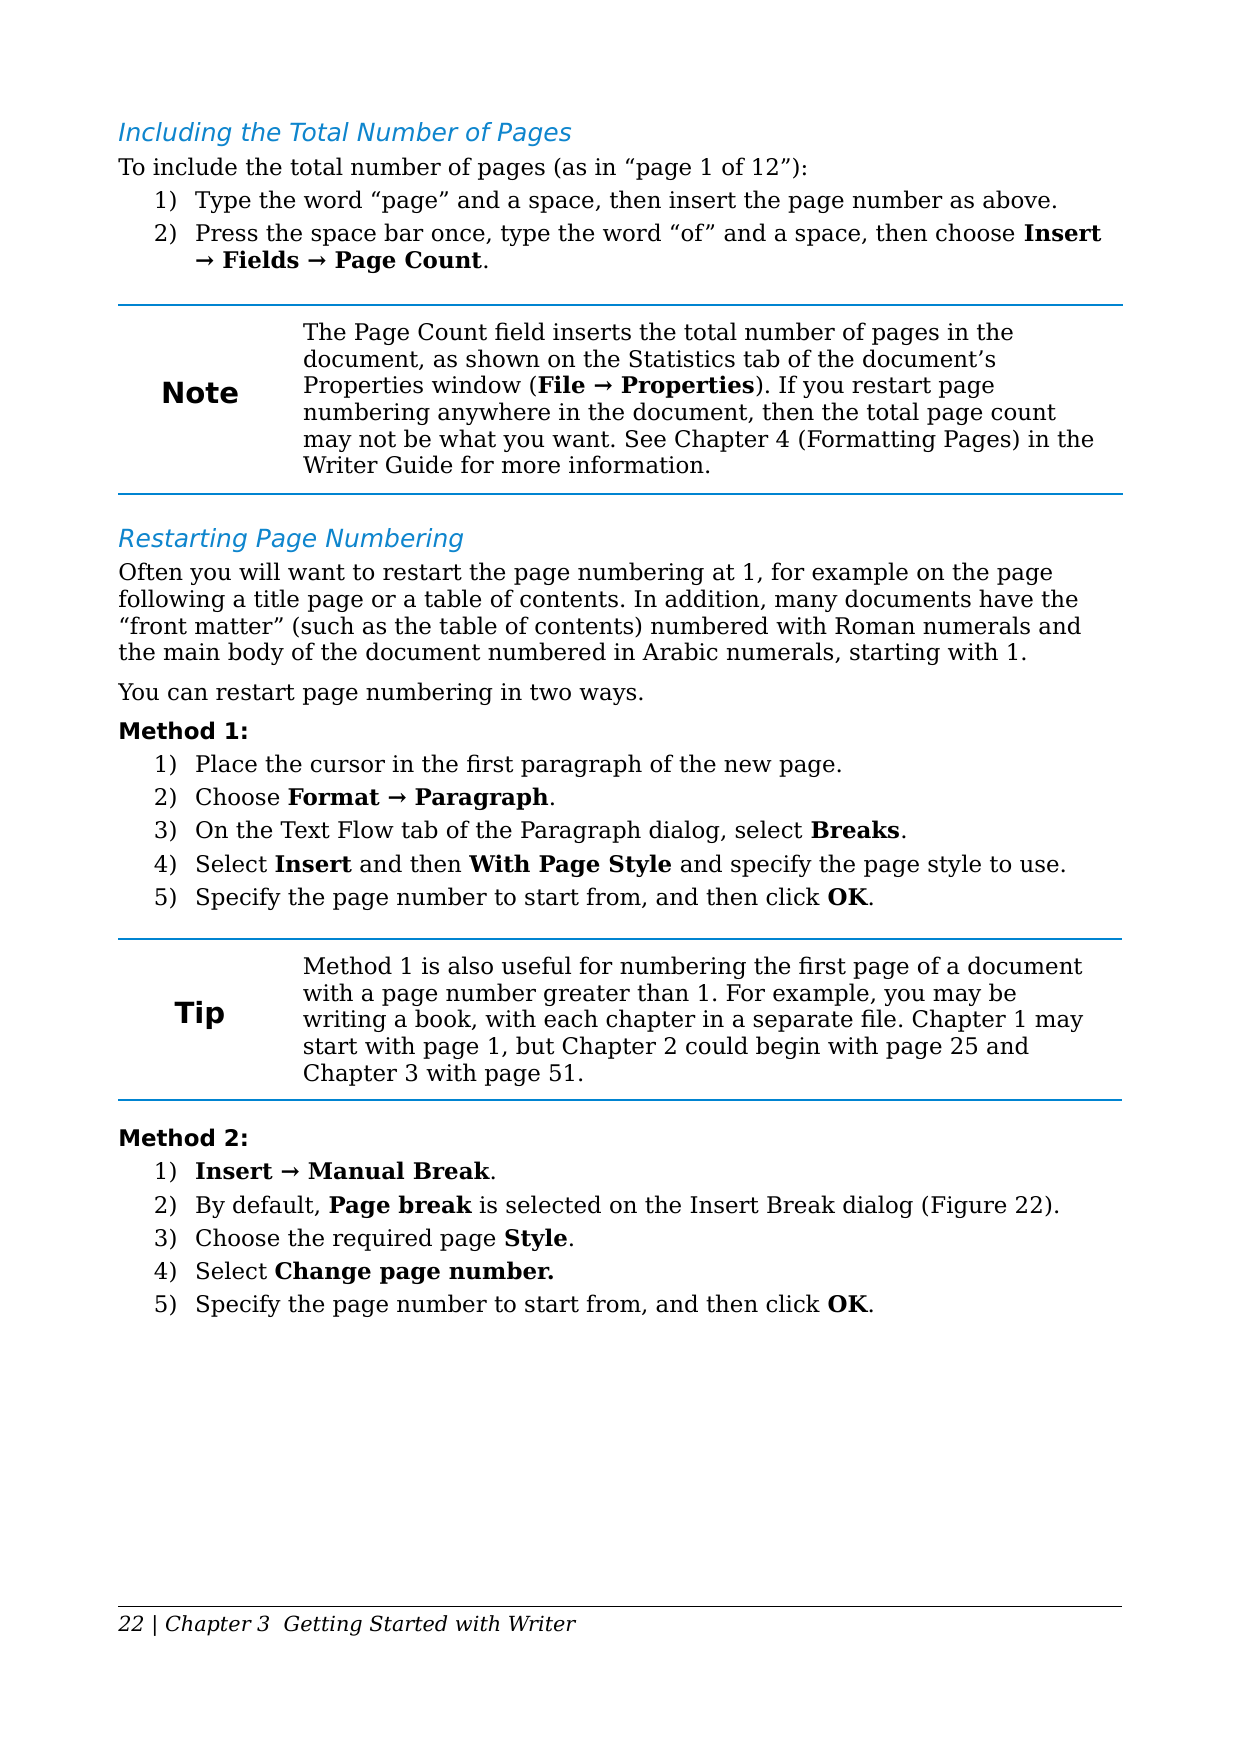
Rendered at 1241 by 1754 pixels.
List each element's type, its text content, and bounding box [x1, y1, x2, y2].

list Insert → Manual Break. [177, 1158, 1122, 1185]
list Press the space bar once, type the word “of” and a space, then choose Insert → Fields → Page Count. [177, 220, 1122, 274]
table_header Method 1 is also useful for numbering the first page of a document with a page number greater than 1. For example, you may be writing a book, with each chapter in a separate file. Chapter 1 may start with page 1, but Chapter 2 could begin with page 25 and Chapter 3 with page 51. [281, 940, 1122, 1099]
table_header Tip [118, 940, 281, 1099]
table_header Note [118, 306, 281, 492]
text Often you will want to restart the page numbering at 1, for example on the page following a title page or a table of contents. In addition, many documents have the “front matter” (such as the table of contents) numbered with Roman numerals and the main body of the document numbered in Arabic numerals, starting with 1. [118, 559, 1122, 666]
subtitle Including the Total Number of Pages [118, 118, 1122, 147]
list Specify the page number to start from, and then click OK. [177, 884, 1122, 911]
list By default, Page break is selected on the Insert Break dialog (Figure 22). [177, 1191, 1122, 1218]
list To include the total number of pages (as in “page 1 of 12”): [118, 154, 1122, 180]
text You can restart page numbering in two ways. [118, 679, 1122, 705]
subtitle Restarting Page Numbering [118, 524, 1122, 553]
list Method 2: [118, 1125, 1122, 1152]
list On the Text Flow tab of the Paragraph dialog, select Breaks. [177, 817, 1122, 844]
list Type the word “page” and a space, then insert the page number as above. [177, 187, 1122, 213]
list Choose the required page Style. [177, 1225, 1122, 1252]
list Select Change page number. [177, 1258, 1122, 1285]
list Choose Format → Paragraph. [177, 784, 1122, 811]
table_header The Page Count field inserts the total number of pages in the document, as shown on the Statistics tab of the document’s Properties window (File → Properties). If you restart page numbering anywhere in the document, then the total page count may not be what you want. See Chapter 4 (Formatting Pages) in the Writer Guide for more information. [281, 306, 1122, 492]
list Place the cursor in the first paragraph of the new page. [177, 751, 1122, 778]
list Specify the page number to start from, and then click OK. [177, 1291, 1122, 1318]
list Method 1: [118, 718, 1122, 744]
list Select Insert and then With Page Style and specify the page style to use. [177, 850, 1122, 877]
